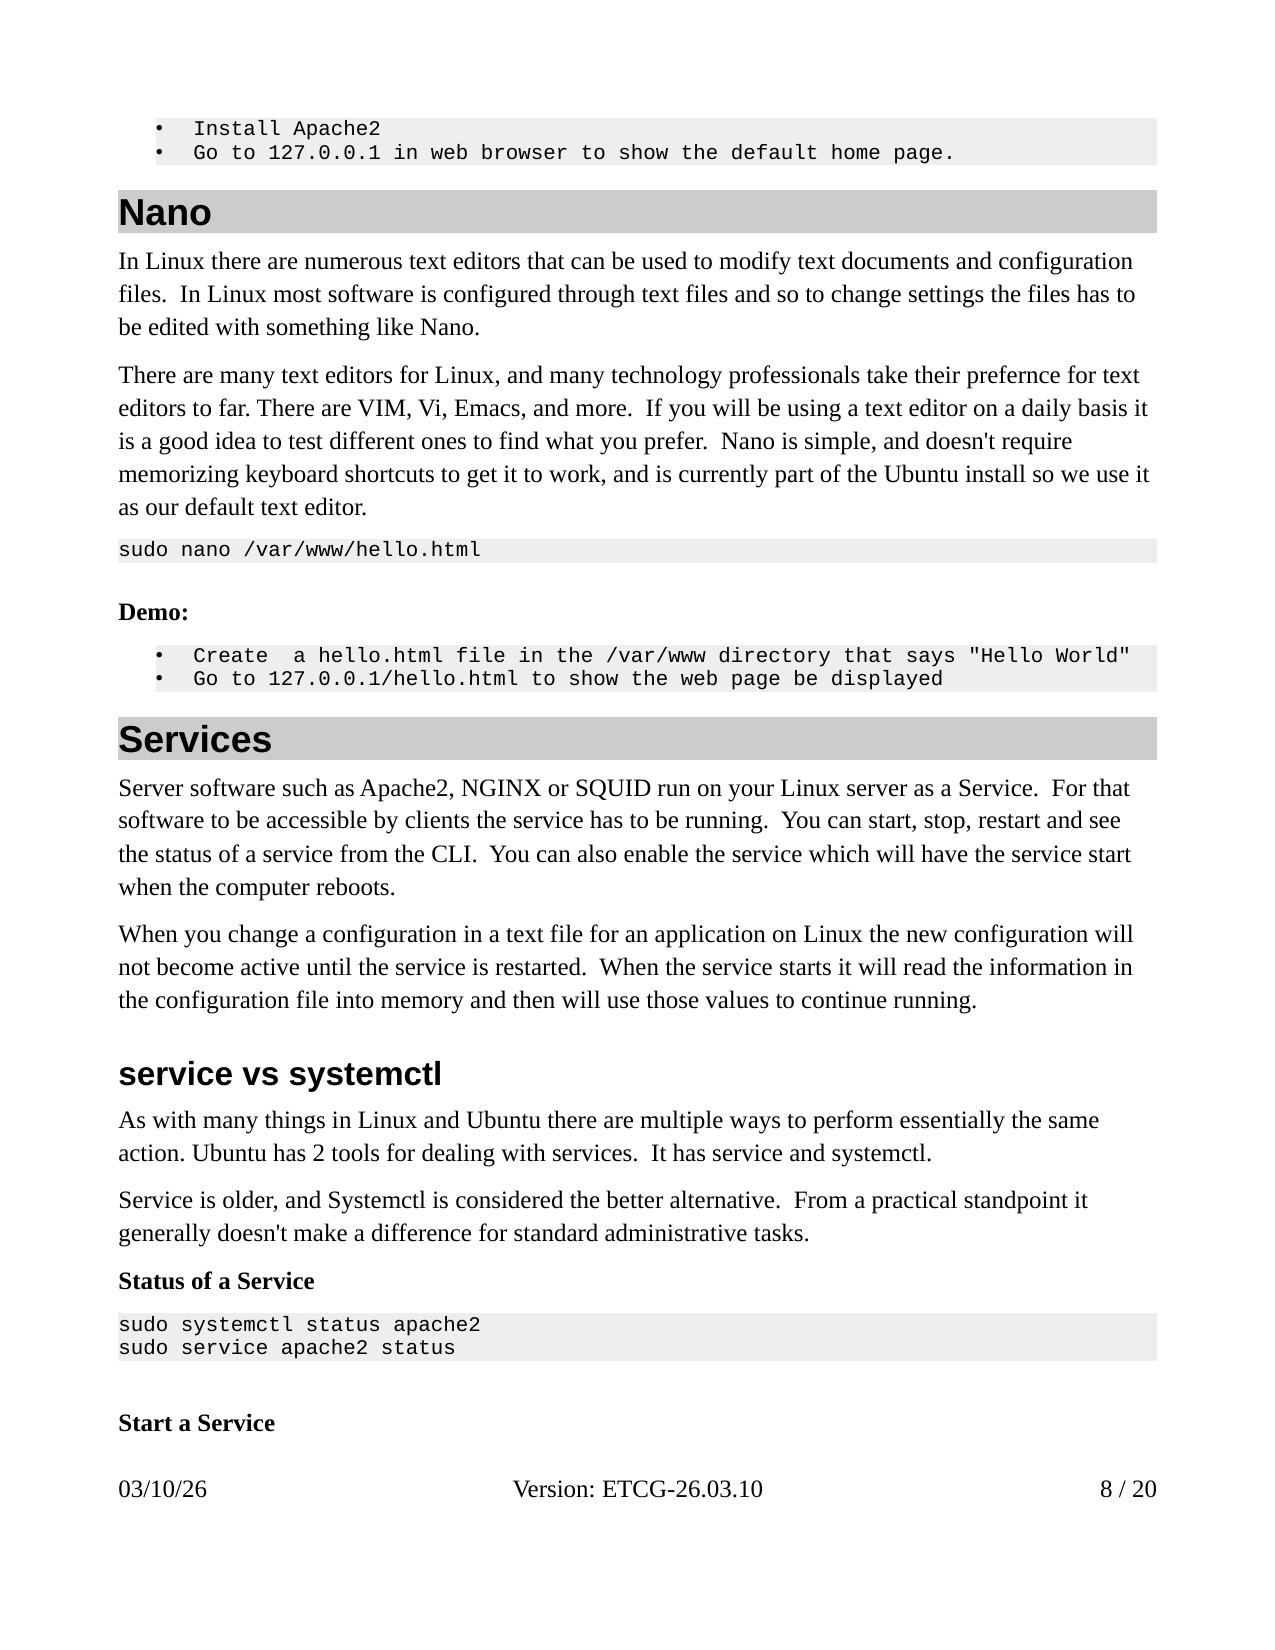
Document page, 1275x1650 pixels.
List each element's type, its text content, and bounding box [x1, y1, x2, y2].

list Install Apache2 [156, 118, 1157, 142]
text As with many things in Linux and Ubuntu there are multiple ways to perform essentially the same action. Ubuntu has 2 tools for dealing with services. It has service and systemctl. [118, 1105, 1157, 1166]
subtitle Services [118, 717, 1157, 760]
text Start a Service [118, 1408, 1157, 1437]
text When you change a configuration in a text file for an application on Linux the new configuration will not become active until the service is restarted. When the service starts it will read the information in the configuration file into memory and then will use those values to continue running. [118, 919, 1157, 1014]
text Demo: [118, 597, 1157, 626]
list Create a hello.html file in the /var/www directory that says "Hello World" [156, 645, 1157, 668]
subtitle service vs systemctl [118, 1054, 1157, 1092]
text Status of a Service [118, 1266, 1157, 1295]
subtitle Nano [118, 190, 1157, 233]
text Server software such as Apache2, NGINX or SQUID run on your Linux server as a Service. For that software to be accessible by clients the service has to be running. You can start, stop, restart and see the status of a service from the CLI. You can also enable the service which will have the service start when the computer reboots. [118, 773, 1157, 900]
list Go to 127.0.0.1/hello.html to show the web page be displayed [156, 668, 1157, 692]
text sudo systemctl status apache2 [118, 1313, 1157, 1337]
text Service is older, and Systemctl is considered the better alternative. From a practical standpoint it generally doesn't make a difference for standard administrative tasks. [118, 1185, 1157, 1247]
text There are many text editors for Linux, and many technology professionals take their prefernce for text editors to far. There are VIM, Vi, Emacs, and more. If you will be using a text editor on a daily basis it is a good idea to test different ones to find what you prefer. Nano is simple, and doesn't require memorizing keyboard shortcuts to get it to work, and is currently part of the Ubuntu install so we use it as our default text editor. [118, 360, 1157, 521]
text sudo nano /var/www/hello.html [118, 539, 1157, 563]
text In Linux there are numerous text editors that can be used to modify text documents and configuration files. In Linux most software is configured through text files and so to change settings the files has to be edited with something like Nano. [118, 246, 1157, 341]
list Go to 127.0.0.1 in web browser to show the default home page. [156, 142, 1157, 165]
text sudo service apache2 status [118, 1337, 1157, 1361]
